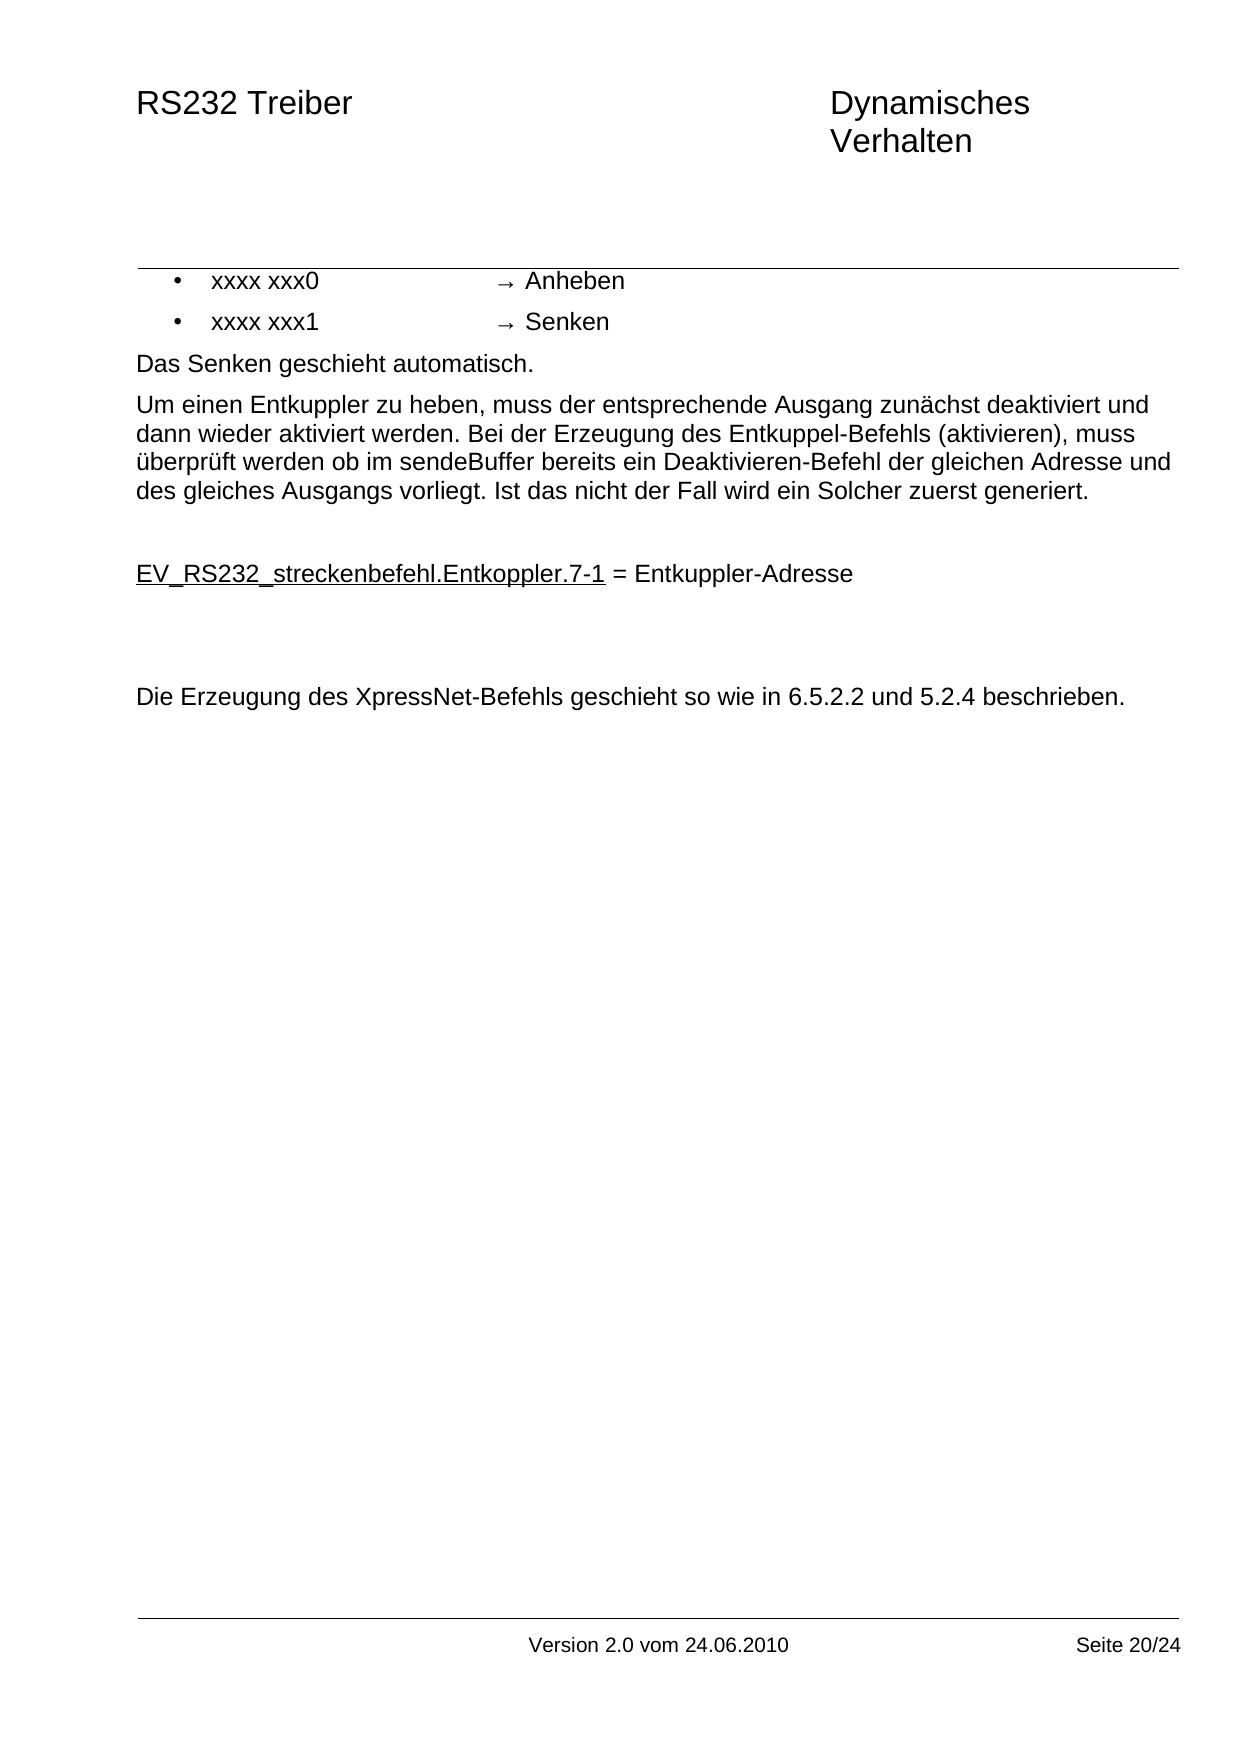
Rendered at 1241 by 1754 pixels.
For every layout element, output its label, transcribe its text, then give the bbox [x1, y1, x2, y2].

text Die Erzeugung des XpressNet-Befehls geschieht so wie in 6.5.2.2 und 5.2.4 beschrieben. [136, 682, 1181, 711]
text Um einen Entkuppler zu heben, muss der entsprechende Ausgang zunächst deaktiviert und dann wieder aktiviert werden. Bei der Erzeugung des Entkuppel-Befehls (aktivieren), muss überprüft werden ob im sendeBuffer bereits ein Deaktivieren-Befehl der gleichen Adresse und des gleiches Ausgangs vorliegt. Ist das nicht der Fall wird ein Solcher zuerst generiert. [136, 390, 1181, 505]
text Das Senken geschieht automatisch. [136, 348, 1181, 377]
text EV_RS232_streckenbefehl.Entkoppler.7-1 = Entkuppler-Adresse [136, 558, 1181, 587]
list xxxx xxx1 → Senken [173, 307, 1181, 336]
list xxxx xxx0 → Anheben [173, 289, 1181, 295]
